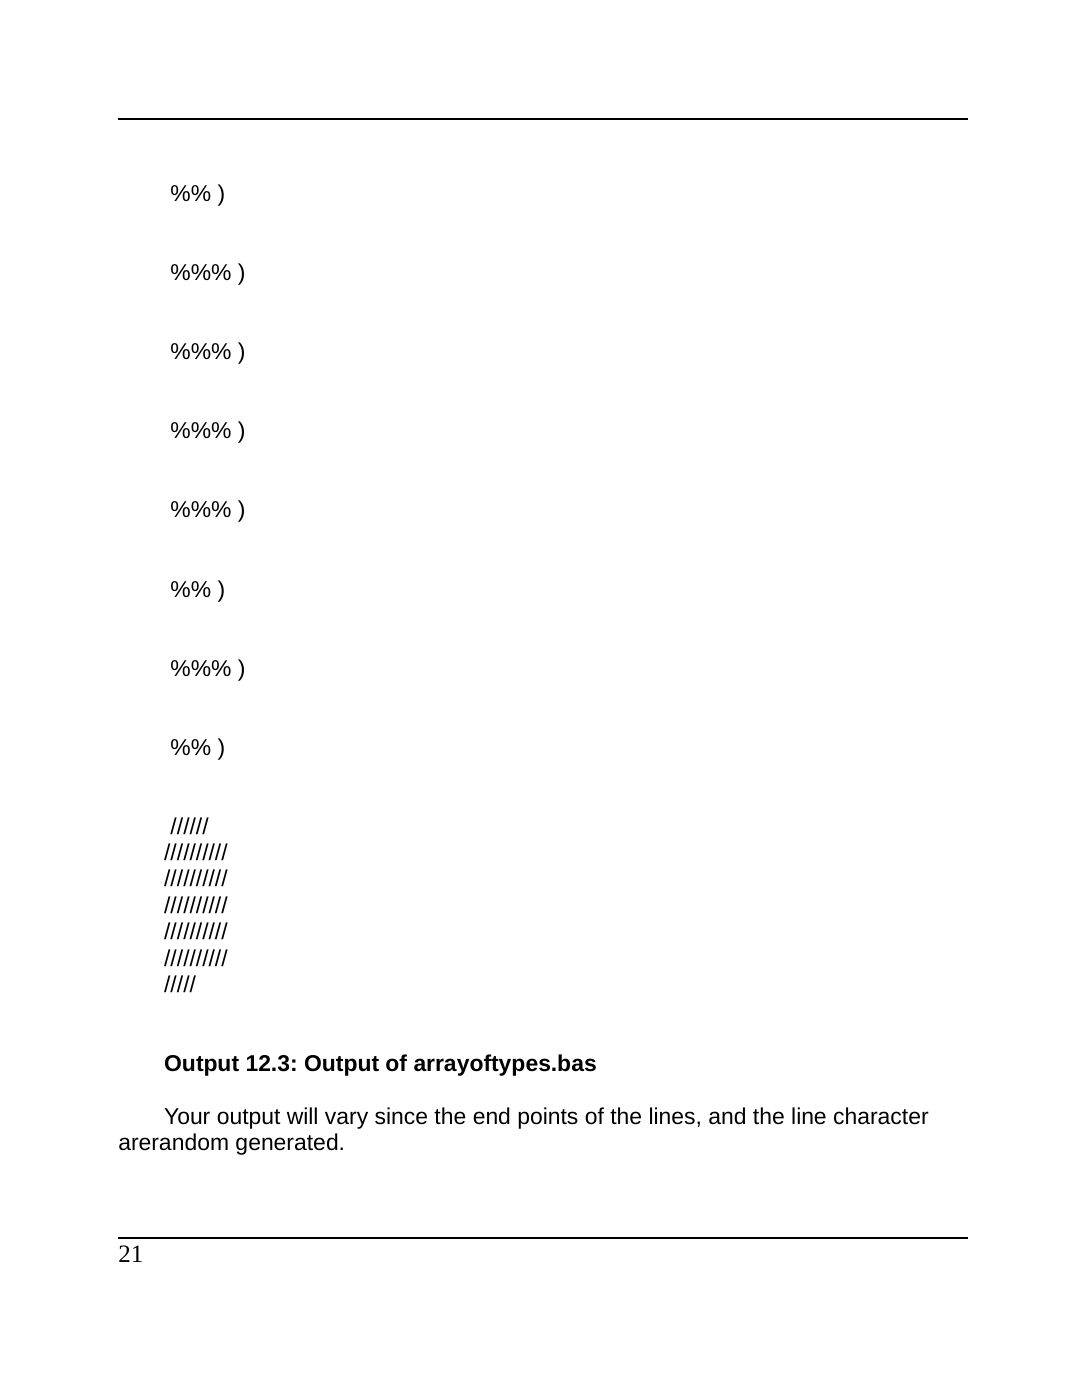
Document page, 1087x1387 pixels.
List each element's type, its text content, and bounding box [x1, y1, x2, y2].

text ////////// [118, 944, 968, 971]
text %%% ) [118, 259, 968, 286]
text %%% ) [118, 417, 968, 444]
text Your output will vary since the end points of the lines, and the line character arerandom generated. [118, 1103, 968, 1155]
text ////////// [118, 892, 968, 918]
text %%% ) [118, 496, 968, 523]
text Output 12.3: Output of arrayoftypes.bas [118, 1050, 968, 1076]
text ////// [118, 813, 968, 839]
text %% ) [118, 734, 968, 760]
text ////////// [118, 839, 968, 865]
text %%% ) [118, 654, 968, 681]
text %%% ) [118, 338, 968, 365]
text %% ) [118, 180, 968, 207]
text ////////// [118, 918, 968, 944]
text ////////// [118, 865, 968, 892]
text %% ) [118, 576, 968, 602]
text ///// [118, 971, 968, 997]
